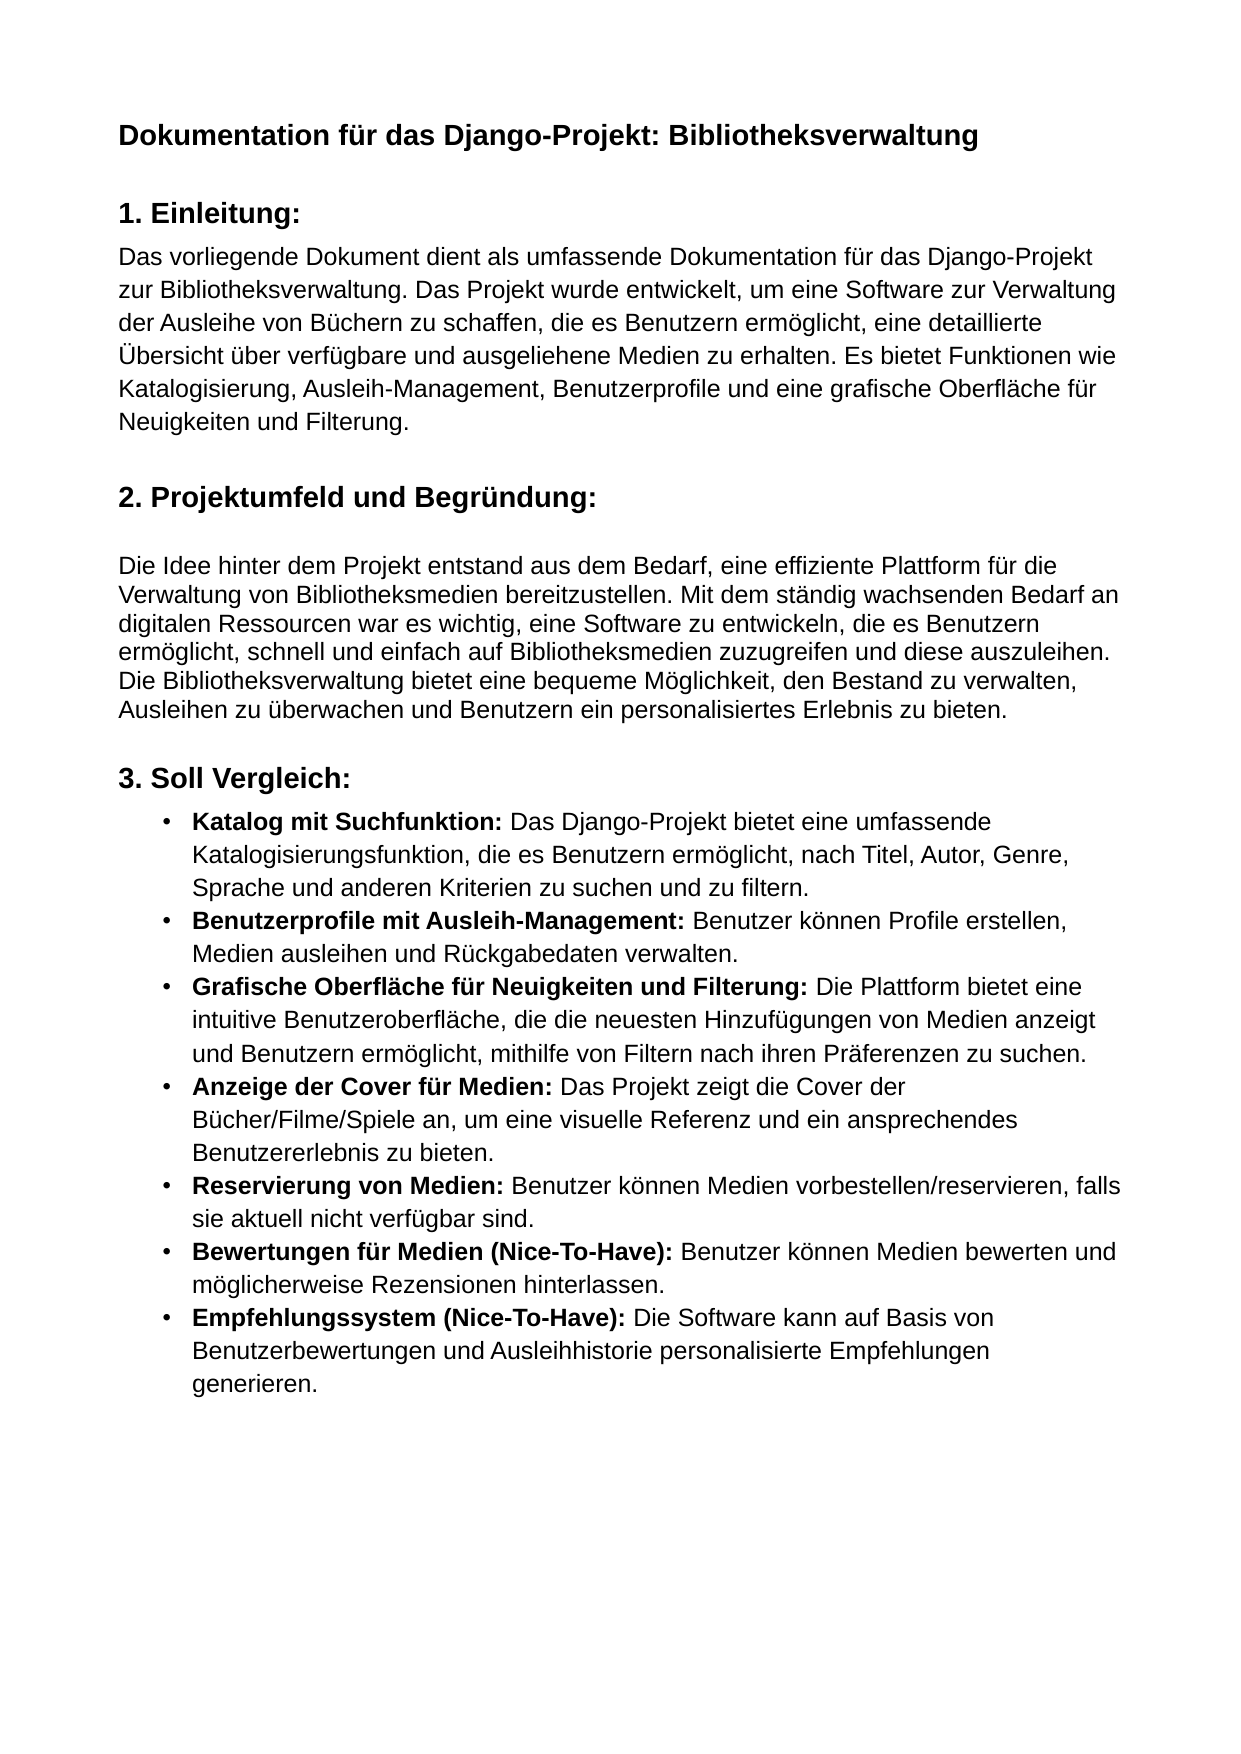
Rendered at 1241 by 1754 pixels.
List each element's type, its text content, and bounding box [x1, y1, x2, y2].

list Empfehlungssystem (Nice-To-Have): Die Software kann auf Basis von Benutzerbewertungen und Ausleihhistorie personalisierte Empfehlungen generieren. [162, 1303, 1122, 1398]
list Grafische Oberfläche für Neuigkeiten und Filterung: Die Plattform bietet eine intuitive Benutzeroberfläche, die die neuesten Hinzufügungen von Medien anzeigt und Benutzern ermöglicht, mithilfe von Filtern nach ihren Präferenzen zu suchen. [162, 972, 1122, 1067]
subtitle 3. Soll Vergleich: [118, 761, 1122, 794]
text Das vorliegende Dokument dient als umfassende Dokumentation für das Django-Projekt zur Bibliotheksverwaltung. Das Projekt wurde entwickelt, um eine Software zur Verwaltung der Ausleihe von Büchern zu schaffen, die es Benutzern ermöglicht, eine detaillierte Übersicht über verfügbare und ausgeliehene Medien zu erhalten. Es bietet Funktionen wie Katalogisierung, Ausleih-Management, Benutzerprofile und eine grafische Oberfläche für Neuigkeiten und Filterung. [118, 242, 1122, 436]
subtitle 2. Projektumfeld und Begründung: [118, 480, 1122, 513]
subtitle 1. Einleitung: [118, 196, 1122, 230]
list Katalog mit Suchfunktion: Das Django-Projekt bietet eine umfassende Katalogisierungsfunktion, die es Benutzern ermöglicht, nach Titel, Autor, Genre, Sprache und anderen Kriterien zu suchen und zu filtern. [162, 807, 1122, 902]
list Benutzerprofile mit Ausleih-Management: Benutzer können Profile erstellen, Medien ausleihen und Rückgabedaten verwalten. [162, 906, 1122, 968]
list Bewertungen für Medien (Nice-To-Have): Benutzer können Medien bewerten und möglicherweise Rezensionen hinterlassen. [162, 1237, 1122, 1299]
subtitle Die Idee hinter dem Projekt entstand aus dem Bedarf, eine effiziente Plattform für die Verwaltung von Bibliotheksmedien bereitzustellen. Mit dem ständig wachsenden Bedarf an digitalen Ressourcen war es wichtig, eine Software zu entwickeln, die es Benutzern ermöglicht, schnell und einfach auf Bibliotheksmedien zuzugreifen und diese auszuleihen. Die Bibliotheksverwaltung bietet eine bequeme Möglichkeit, den Bestand zu verwalten, Ausleihen zu überwachen und Benutzern ein personalisiertes Erlebnis zu bieten. [118, 551, 1122, 723]
text Dokumentation für das Django-Projekt: Bibliotheksverwaltung [118, 118, 1122, 152]
list Reservierung von Medien: Benutzer können Medien vorbestellen/reservieren, falls sie aktuell nicht verfügbar sind. [162, 1171, 1122, 1233]
list Anzeige der Cover für Medien: Das Projekt zeigt die Cover der Bücher/Filme/Spiele an, um eine visuelle Referenz und ein ansprechendes Benutzererlebnis zu bieten. [162, 1072, 1122, 1166]
